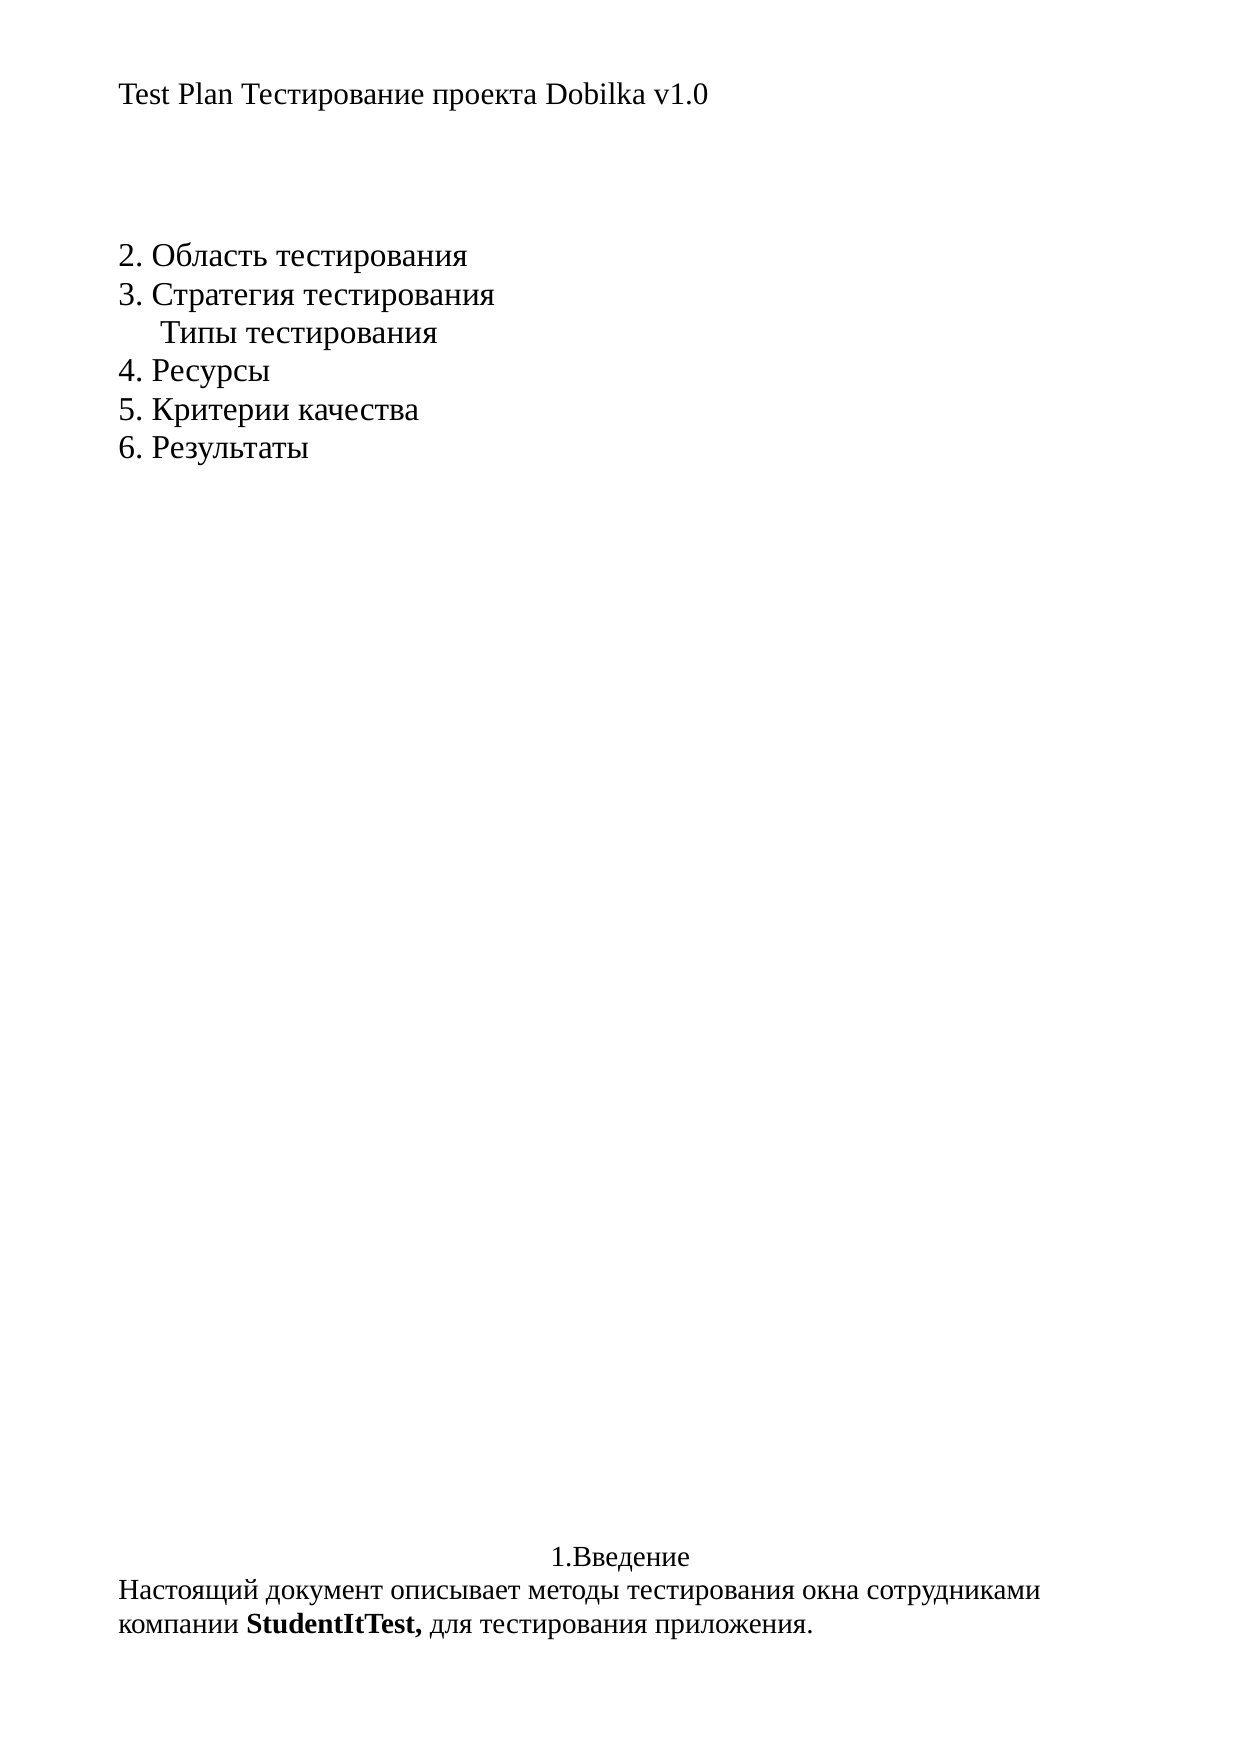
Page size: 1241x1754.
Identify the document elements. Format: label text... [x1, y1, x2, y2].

text Типы тестирования [118, 312, 1122, 351]
text 6. Результаты [118, 427, 1122, 466]
text 5. Критерии качества [118, 389, 1122, 427]
text Настоящий документ описывает методы тестирования окна сотрудниками компании StudentItTest, для тестирования приложения. [118, 1572, 1122, 1639]
text 4. Ресурсы [118, 351, 1122, 389]
text 2. Область тестирования [118, 236, 1122, 274]
text 3. Стратегия тестирования [118, 274, 1122, 312]
text 1.Введение [118, 1539, 1122, 1572]
